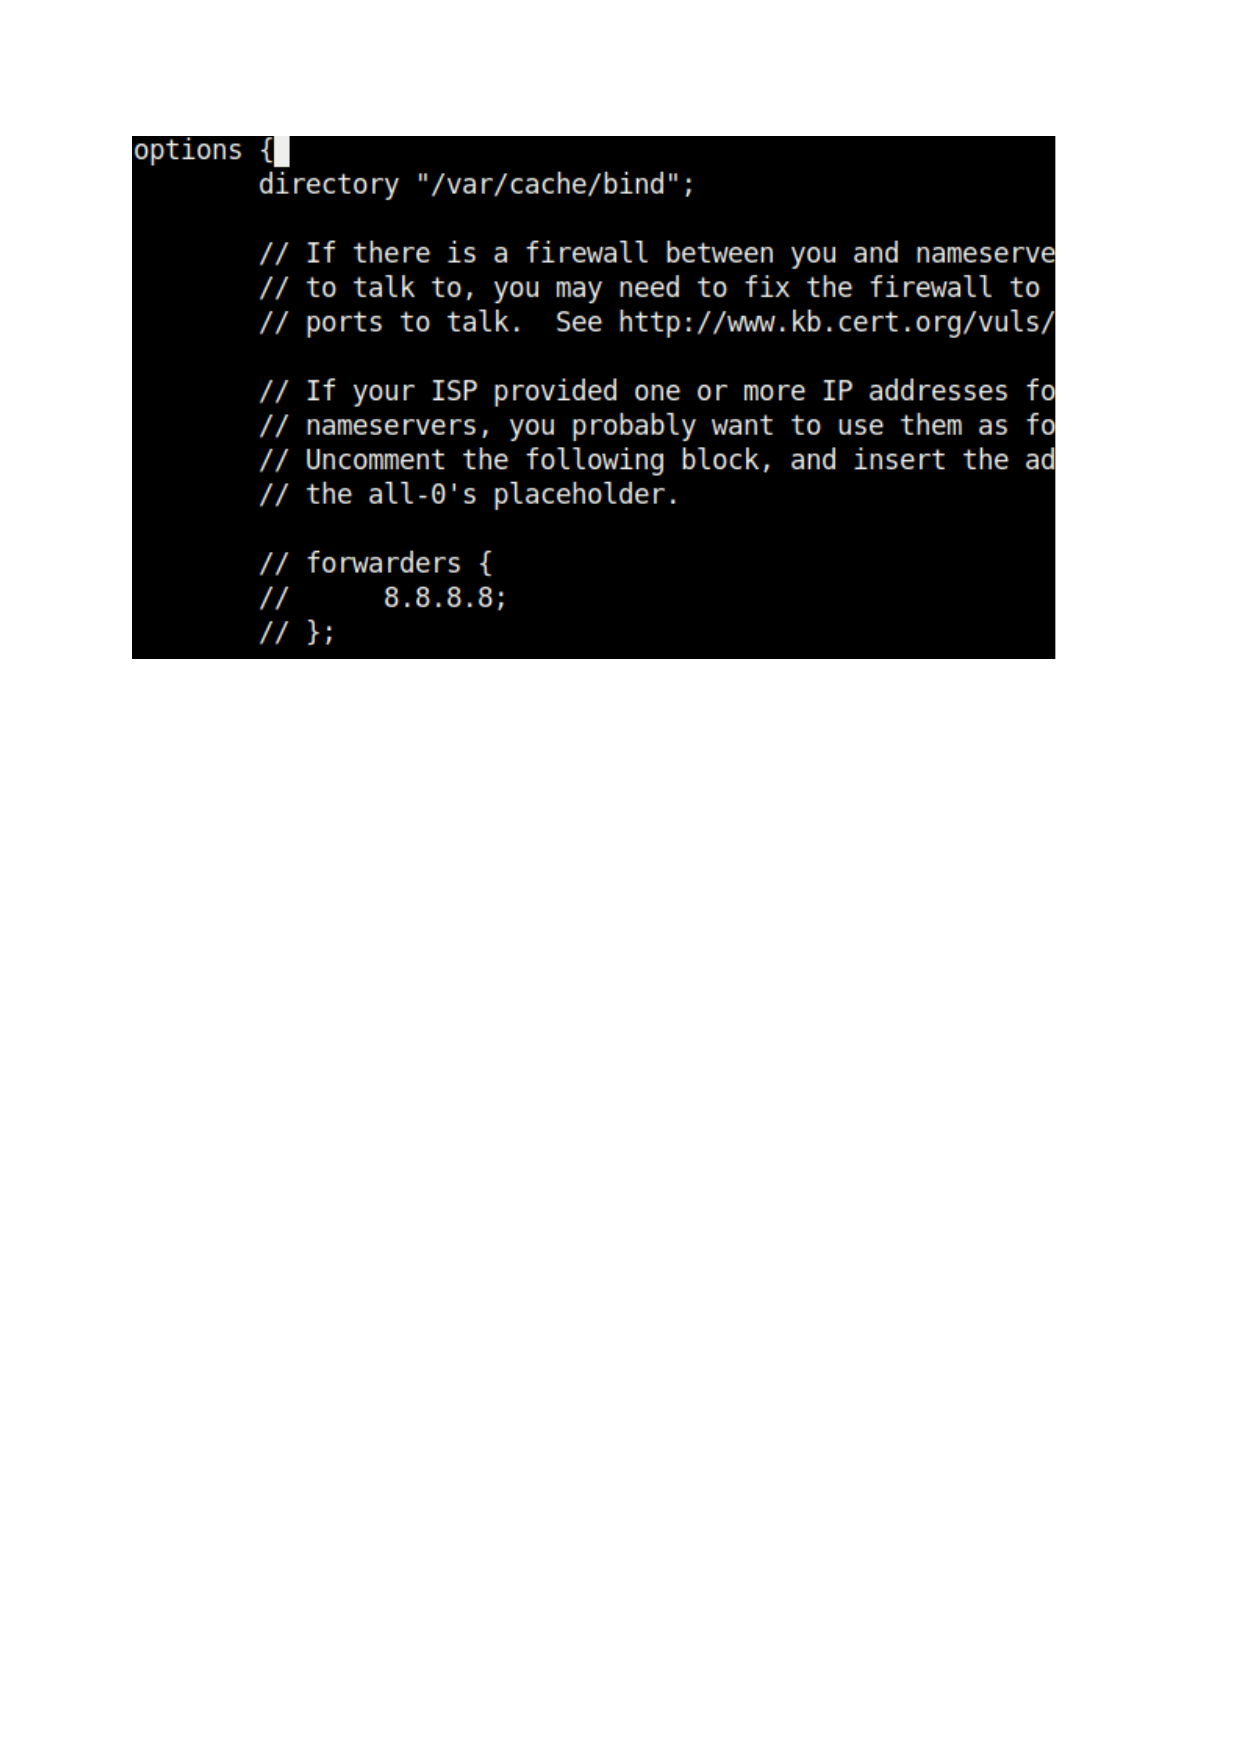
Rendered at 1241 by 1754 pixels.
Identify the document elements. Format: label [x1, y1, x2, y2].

picture [132, 136, 1056, 659]
